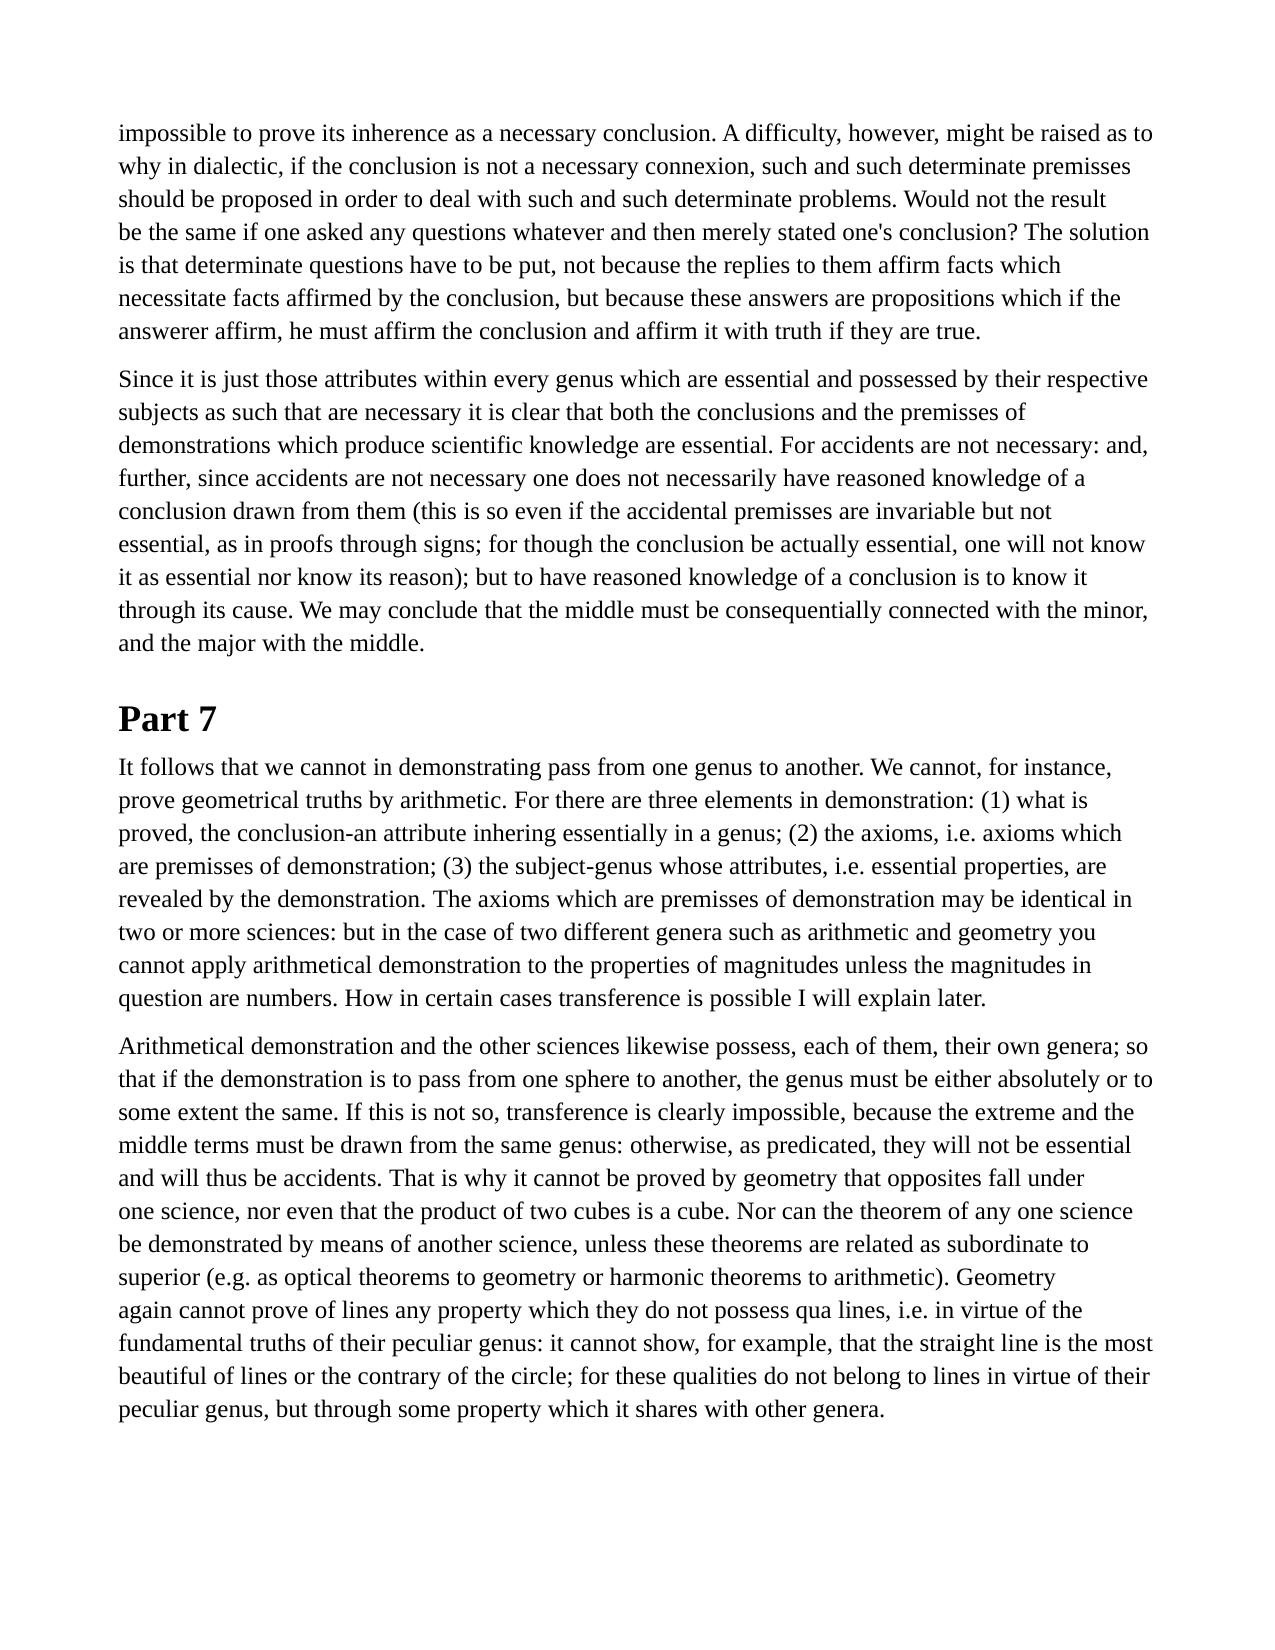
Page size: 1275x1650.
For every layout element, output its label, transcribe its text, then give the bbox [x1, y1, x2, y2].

text It follows that we cannot in demonstrating pass from one genus to another. We cannot, for instance, prove geometrical truths by arithmetic. For there are three elements in demonstration: (1) what is proved, the conclusion-an attribute inhering essentially in a genus; (2) the axioms, i.e. axioms which are premisses of demonstration; (3) the subject-genus whose attributes, i.e. essential properties, are revealed by the demonstration. The axioms which are premisses of demonstration may be identical in two or more sciences: but in the case of two different genera such as arithmetic and geometry you cannot apply arithmetical demonstration to the properties of magnitudes unless the magnitudes in question are numbers. How in certain cases transference is possible I will explain later. [118, 752, 1157, 1012]
text Since it is just those attributes within every genus which are essential and possessed by their respective subjects as such that are necessary it is clear that both the conclusions and the premisses of demonstrations which produce scientific knowledge are essential. For accidents are not necessary: and, further, since accidents are not necessary one does not necessarily have reasoned knowledge of a conclusion drawn from them (this is so even if the accidental premisses are invariable but not essential, as in proofs through signs; for though the conclusion be actually essential, one will not know it as essential nor know its reason); but to have reasoned knowledge of a conclusion is to know it through its cause. We may conclude that the middle must be consequentially connected with the minor, and the major with the middle. [118, 364, 1157, 657]
text impossible to prove its inherence as a necessary conclusion. A difficulty, however, might be raised as to why in dialectic, if the conclusion is not a necessary connexion, such and such determinate premisses should be proposed in order to deal with such and such determinate problems. Would not the result be the same if one asked any questions whatever and then merely stated one's conclusion? The solution is that determinate questions have to be put, not because the replies to them affirm facts which necessitate facts affirmed by the conclusion, but because these answers are propositions which if the answerer affirm, he must affirm the conclusion and affirm it with truth if they are true. [118, 118, 1157, 345]
subtitle Part 7 [118, 696, 1157, 739]
text Arithmetical demonstration and the other sciences likewise possess, each of them, their own genera; so that if the demonstration is to pass from one sphere to another, the genus must be either absolutely or to some extent the same. If this is not so, transference is clearly impossible, because the extreme and the middle terms must be drawn from the same genus: otherwise, as predicated, they will not be essential and will thus be accidents. That is why it cannot be proved by geometry that opposites fall under one science, nor even that the product of two cubes is a cube. Nor can the theorem of any one science be demonstrated by means of another science, unless these theorems are related as subordinate to superior (e.g. as optical theorems to geometry or harmonic theorems to arithmetic). Geometry again cannot prove of lines any property which they do not possess qua lines, i.e. in virtue of the fundamental truths of their peculiar genus: it cannot show, for example, that the straight line is the most beautiful of lines or the contrary of the circle; for these qualities do not belong to lines in virtue of their peculiar genus, but through some property which it shares with other genera. [118, 1031, 1157, 1423]
